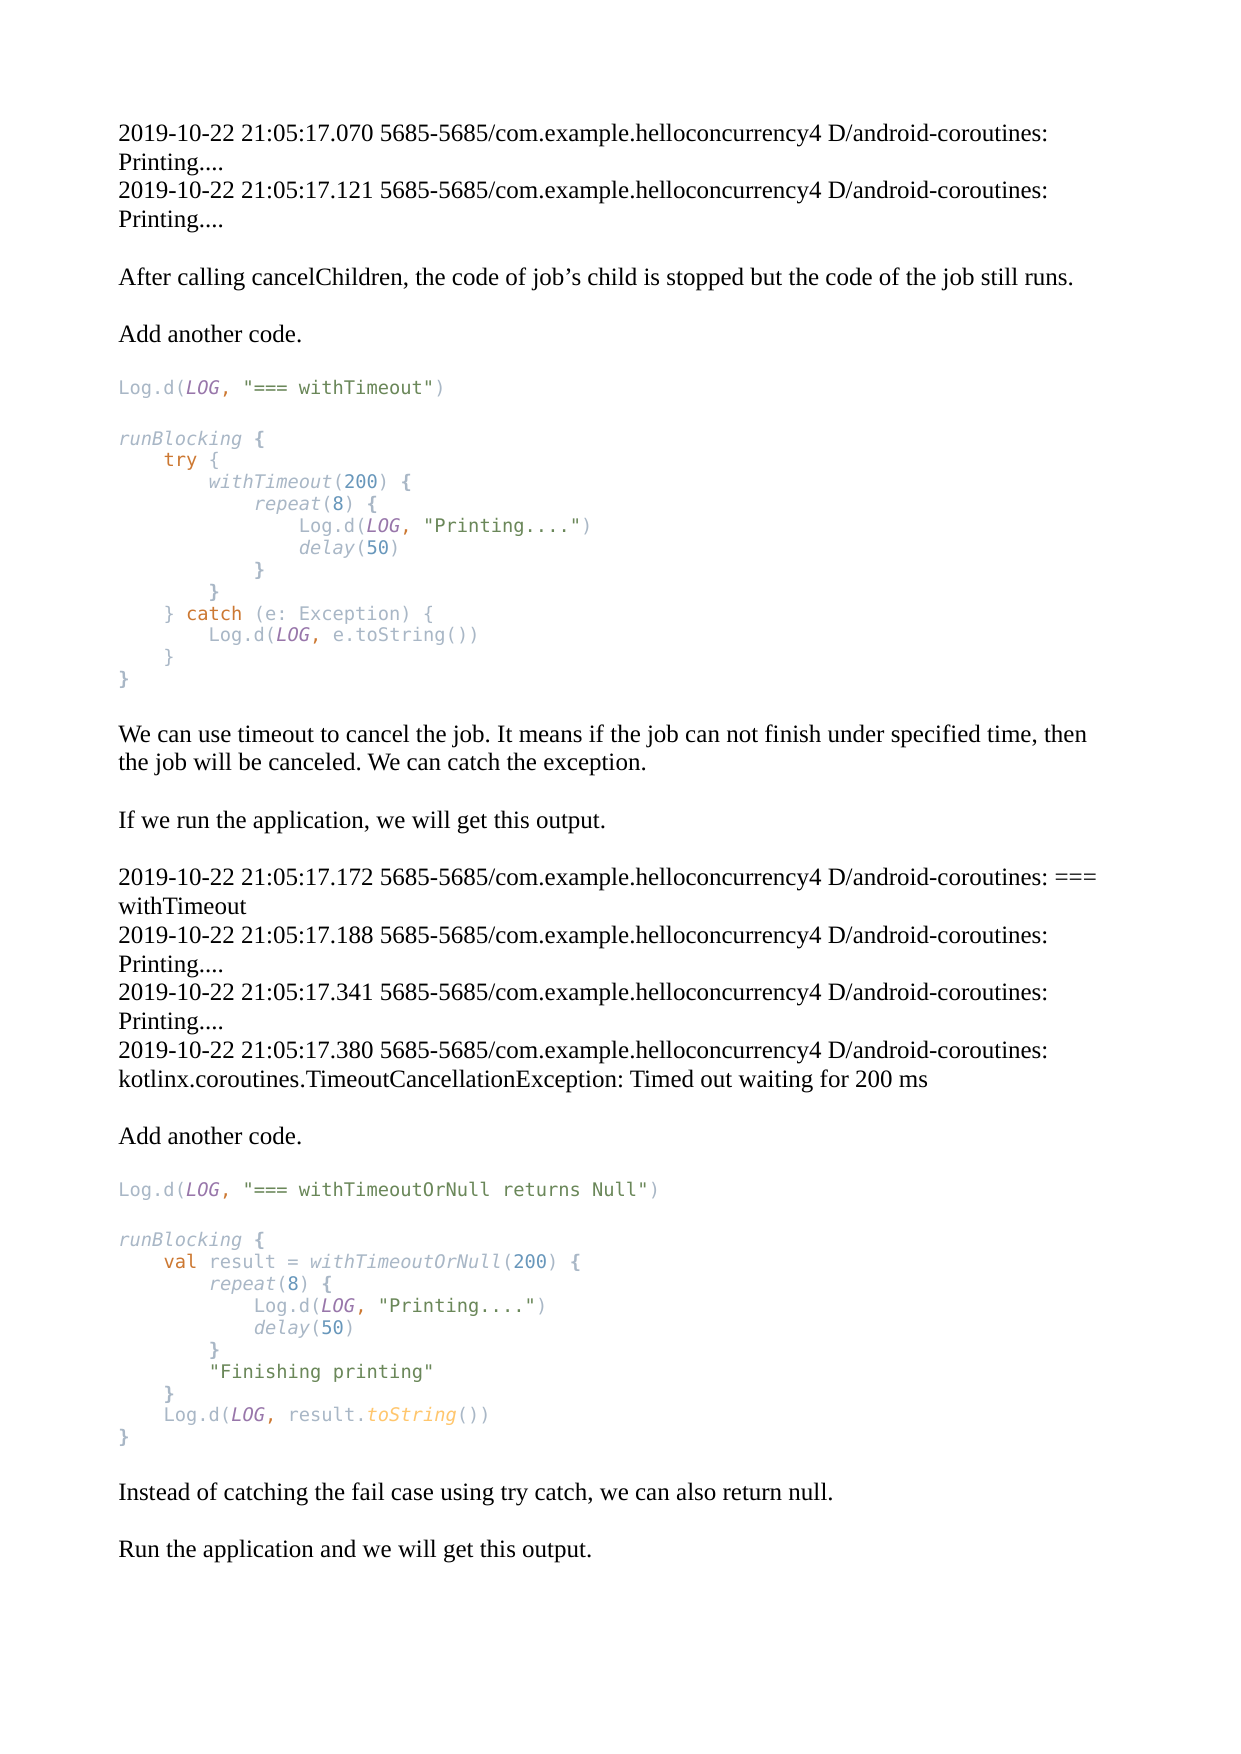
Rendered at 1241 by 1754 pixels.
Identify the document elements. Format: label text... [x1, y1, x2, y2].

text 2019-10-22 21:05:17.172 5685-5685/com.example.helloconcurrency4 D/android-coroutines: === withTimeout [118, 862, 1122, 920]
text Log.d(LOG, "=== withTimeout") runBlocking { try { withTimeout(200) { repeat(8) { Log.d(LOG, "Printing....") delay(50) } } } catch (e: Exception) { Log.d(LOG, e.toString()) } } [118, 377, 1122, 690]
text After calling cancelChildren, the code of job’s child is stopped but the code of the job still runs. [118, 262, 1122, 291]
text Add another code. [118, 1121, 1122, 1150]
text 2019-10-22 21:05:17.188 5685-5685/com.example.helloconcurrency4 D/android-coroutines: Printing.... [118, 920, 1122, 977]
text If we run the application, we will get this output. [118, 805, 1122, 834]
text 2019-10-22 21:05:17.121 5685-5685/com.example.helloconcurrency4 D/android-coroutines: Printing.... [118, 176, 1122, 233]
text Run the application and we will get this output. [118, 1534, 1122, 1563]
text We can use timeout to cancel the job. It means if the job can not finish under specified time, then the job will be canceled. We can catch the exception. [118, 719, 1122, 776]
text Instead of catching the fail case using try catch, we can also return null. [118, 1477, 1122, 1506]
text 2019-10-22 21:05:17.341 5685-5685/com.example.helloconcurrency4 D/android-coroutines: Printing.... [118, 977, 1122, 1035]
text Log.d(LOG, "=== withTimeoutOrNull returns Null") runBlocking { val result = withTimeoutOrNull(200) { repeat(8) { Log.d(LOG, "Printing....") delay(50) } "Finishing printing" } Log.d(LOG, result.toString()) } [118, 1179, 1122, 1448]
text 2019-10-22 21:05:17.380 5685-5685/com.example.helloconcurrency4 D/android-coroutines: kotlinx.coroutines.TimeoutCancellationException: Timed out waiting for 200 ms [118, 1035, 1122, 1092]
text 2019-10-22 21:05:17.070 5685-5685/com.example.helloconcurrency4 D/android-coroutines: Printing.... [118, 118, 1122, 176]
text Add another code. [118, 319, 1122, 348]
